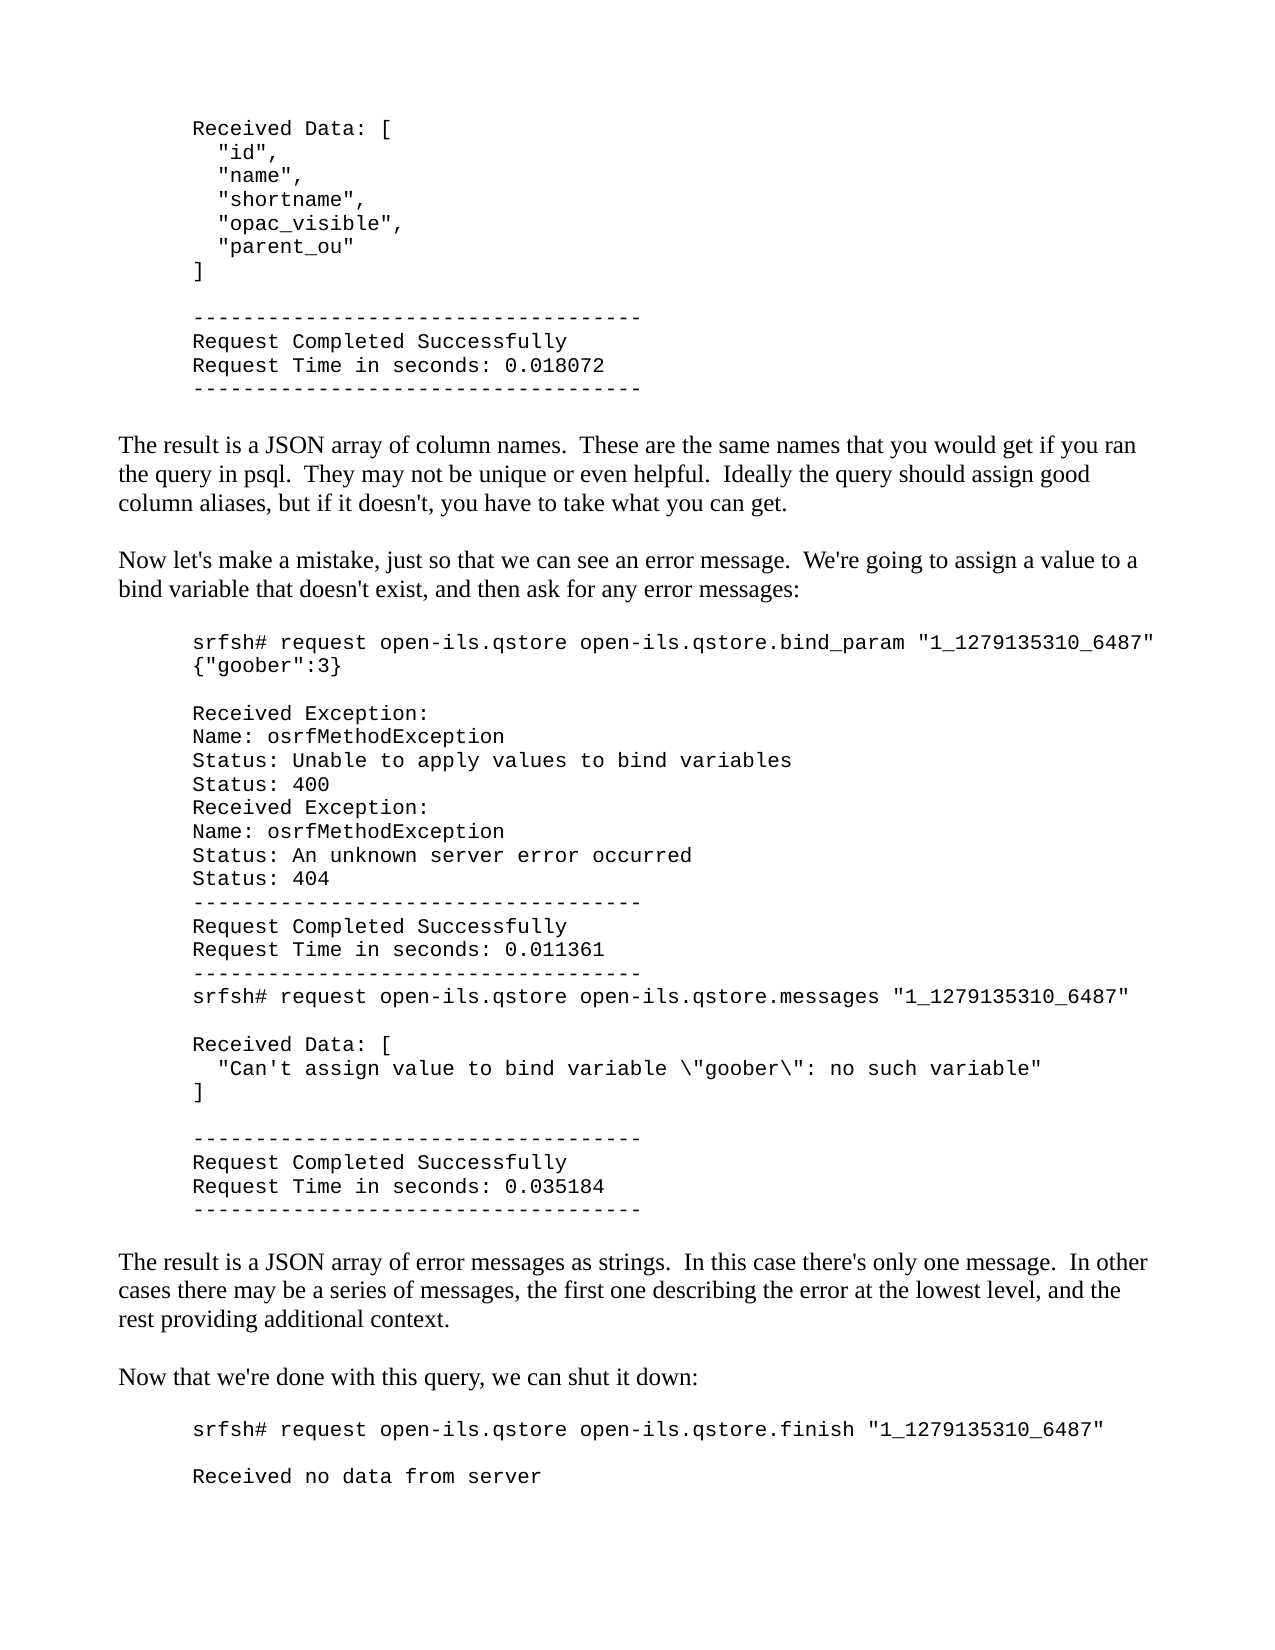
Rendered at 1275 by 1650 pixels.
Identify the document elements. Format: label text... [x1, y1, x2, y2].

text Now that we're done with this query, we can shut it down: [118, 1362, 1157, 1390]
text ------------------------------------ [192, 307, 1157, 331]
text Request Time in seconds: 0.035184 [192, 1176, 1157, 1199]
text ------------------------------------ [192, 378, 1157, 402]
text Received Data: [ [192, 118, 1157, 142]
text Received no data from server [192, 1466, 1157, 1490]
text ------------------------------------ [192, 1199, 1157, 1223]
text Name: osrfMethodException [192, 726, 1157, 750]
text Name: osrfMethodException [192, 821, 1157, 845]
text The result is a JSON array of error messages as strings. In this case there's only one message. In other cases there may be a series of messages, the first one describing the error at the lowest level, and the rest providing additional context. [118, 1247, 1157, 1333]
text ] [192, 1081, 1157, 1105]
text Status: Unable to apply values to bind variables [192, 750, 1157, 774]
text ------------------------------------ [192, 892, 1157, 916]
text ------------------------------------ [192, 1128, 1157, 1152]
text "id", [192, 142, 1157, 165]
text Received Data: [ [192, 1034, 1157, 1057]
text Received Exception: [192, 703, 1157, 726]
text Received Exception: [192, 797, 1157, 821]
text srfsh# request open-ils.qstore open-ils.qstore.finish "1_1279135310_6487" [192, 1419, 1157, 1443]
text The result is a JSON array of column names. These are the same names that you would get if you ran the query in psql. They may not be unique or even helpful. Ideally the query should assign good column aliases, but if it doesn't, you have to take what you can get. [118, 431, 1157, 517]
text Status: An unknown server error occurred [192, 845, 1157, 868]
text "name", [192, 165, 1157, 189]
text "shortname", [192, 189, 1157, 213]
text Request Completed Successfully [192, 916, 1157, 939]
text Request Completed Successfully [192, 331, 1157, 354]
text Request Completed Successfully [192, 1152, 1157, 1176]
text Request Time in seconds: 0.011361 [192, 939, 1157, 963]
text Now let's make a mistake, just so that we can see an error message. We're going to assign a value to a bind variable that doesn't exist, and then ask for any error messages: [118, 546, 1157, 603]
text ] [192, 260, 1157, 284]
text "opac_visible", [192, 213, 1157, 236]
text "parent_ou" [192, 236, 1157, 260]
text Request Time in seconds: 0.018072 [192, 354, 1157, 378]
text srfsh# request open-ils.qstore open-ils.qstore.messages "1_1279135310_6487" [192, 987, 1157, 1010]
text Status: 404 [192, 868, 1157, 892]
text srfsh# request open-ils.qstore open-ils.qstore.bind_param "1_1279135310_6487" {"goober":3} [192, 632, 1157, 679]
text "Can't assign value to bind variable \"goober\": no such variable" [192, 1057, 1157, 1081]
text ------------------------------------ [192, 963, 1157, 987]
text Status: 400 [192, 774, 1157, 797]
